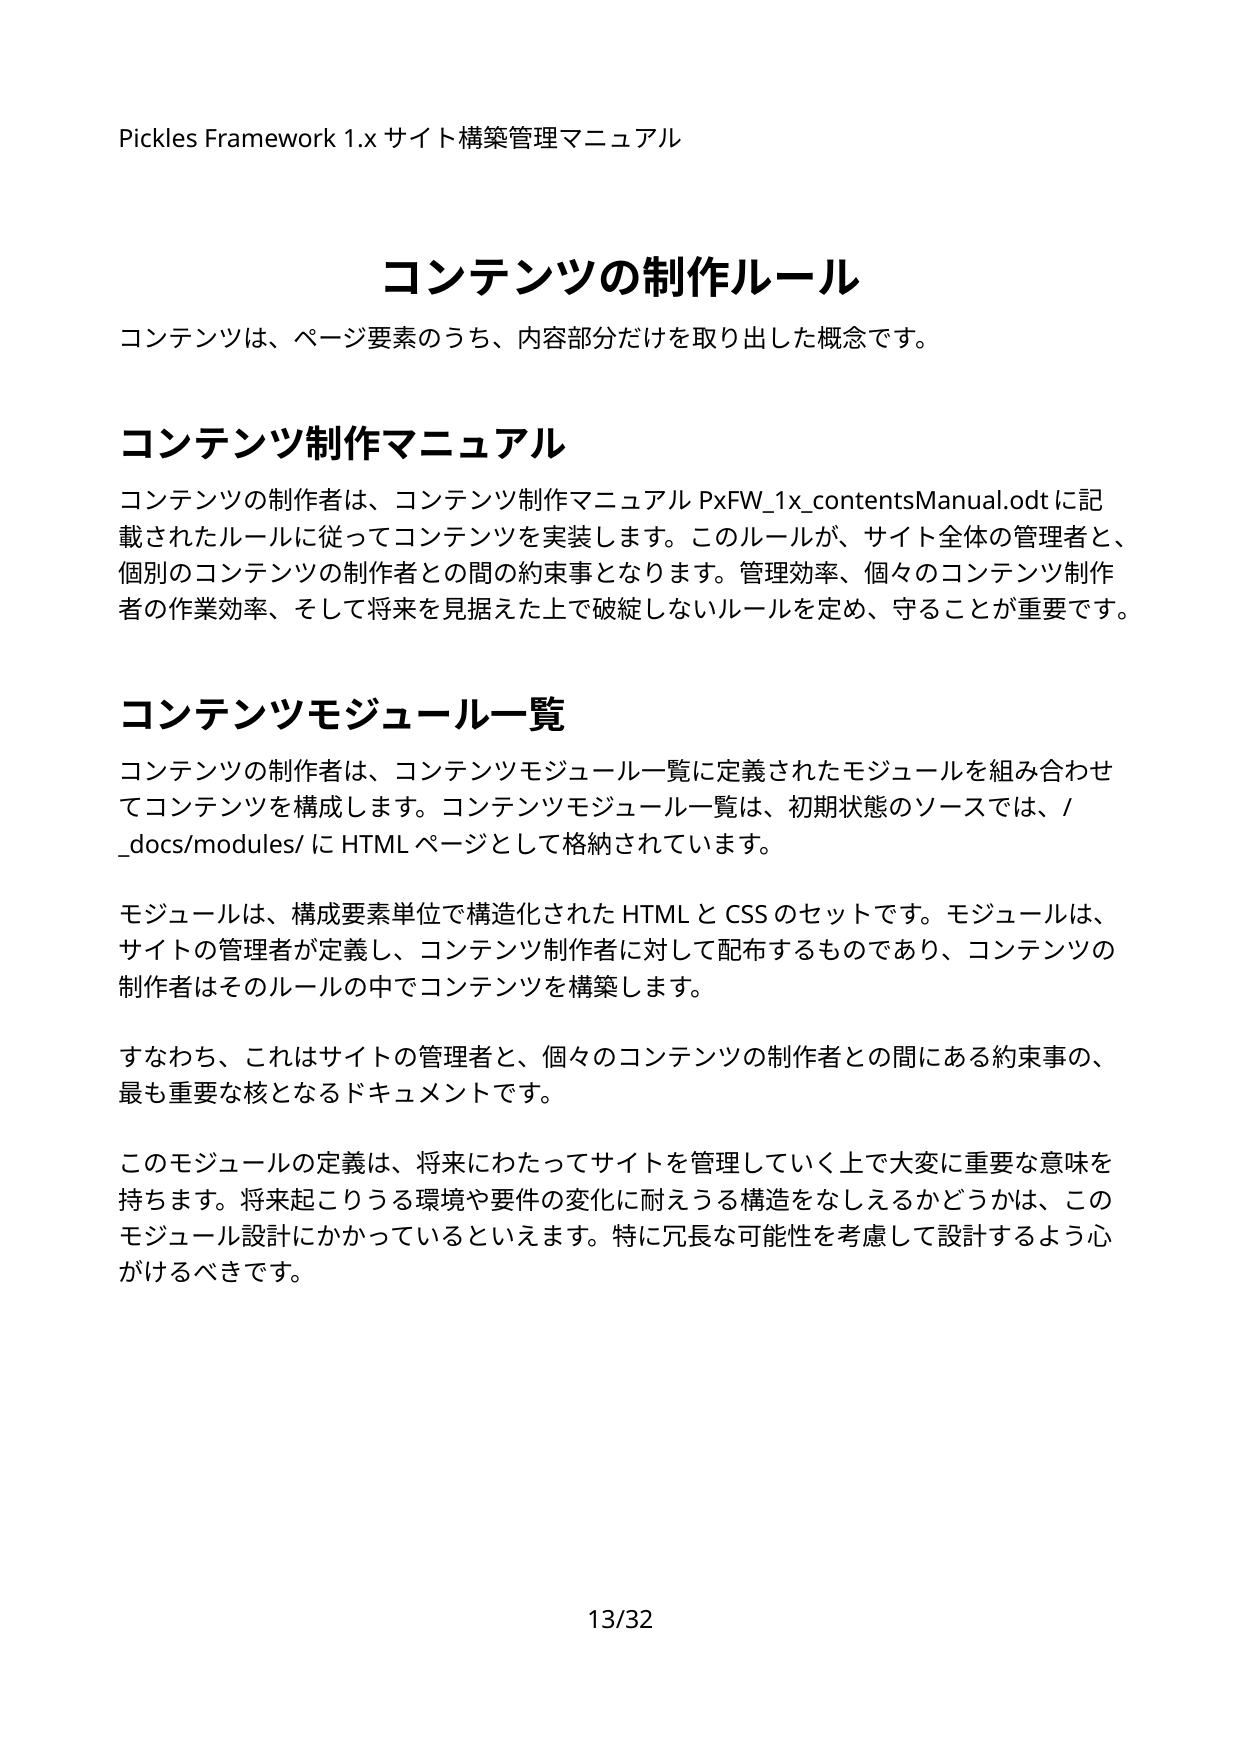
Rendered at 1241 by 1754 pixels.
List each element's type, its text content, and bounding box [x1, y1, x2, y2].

subtitle コンテンツモジュール一覧 [118, 685, 1122, 739]
subtitle コンテンツ制作マニュアル [118, 414, 1122, 468]
subtitle コンテンツの制作ルール [118, 243, 1122, 306]
text モジュールは、構成要素単位で構造化されたHTMLとCSSのセットです。モジュールは、サイトの管理者が定義し、コンテンツ制作者に対して配布するものであり、コンテンツの制作者はそのルールの中でコンテンツを構築します。 [118, 894, 1122, 1003]
text すなわち、これはサイトの管理者と、個々のコンテンツの制作者との間にある約束事の、最も重要な核となるドキュメントです。 [118, 1037, 1122, 1110]
text コンテンツの制作者は、コンテンツ制作マニュアル PxFW_1x_contentsManual.odtに記載されたルールに従ってコンテンツを実装します。このルールが、サイト全体の管理者と、個別のコンテンツの制作者との間の約束事となります。管理効率、個々のコンテンツ制作者の作業効率、そして将来を見据えた上で破綻しないルールを定め、守ることが重要です。 [118, 481, 1122, 626]
text コンテンツは、ページ要素のうち、内容部分だけを取り出した概念です。 [118, 319, 1122, 355]
text このモジュールの定義は、将来にわたってサイトを管理していく上で大変に重要な意味を持ちます。将来起こりうる環境や要件の変化に耐えうる構造をなしえるかどうかは、このモジュール設計にかかっているといえます。特に冗長な可能性を考慮して設計するよう心がけるべきです。 [118, 1144, 1122, 1289]
text コンテンツの制作者は、コンテンツモジュール一覧に定義されたモジュールを組み合わせてコンテンツを構成します。コンテンツモジュール一覧は、初期状態のソースでは、/_docs/modules/ にHTMLページとして格納されています。 [118, 752, 1122, 860]
